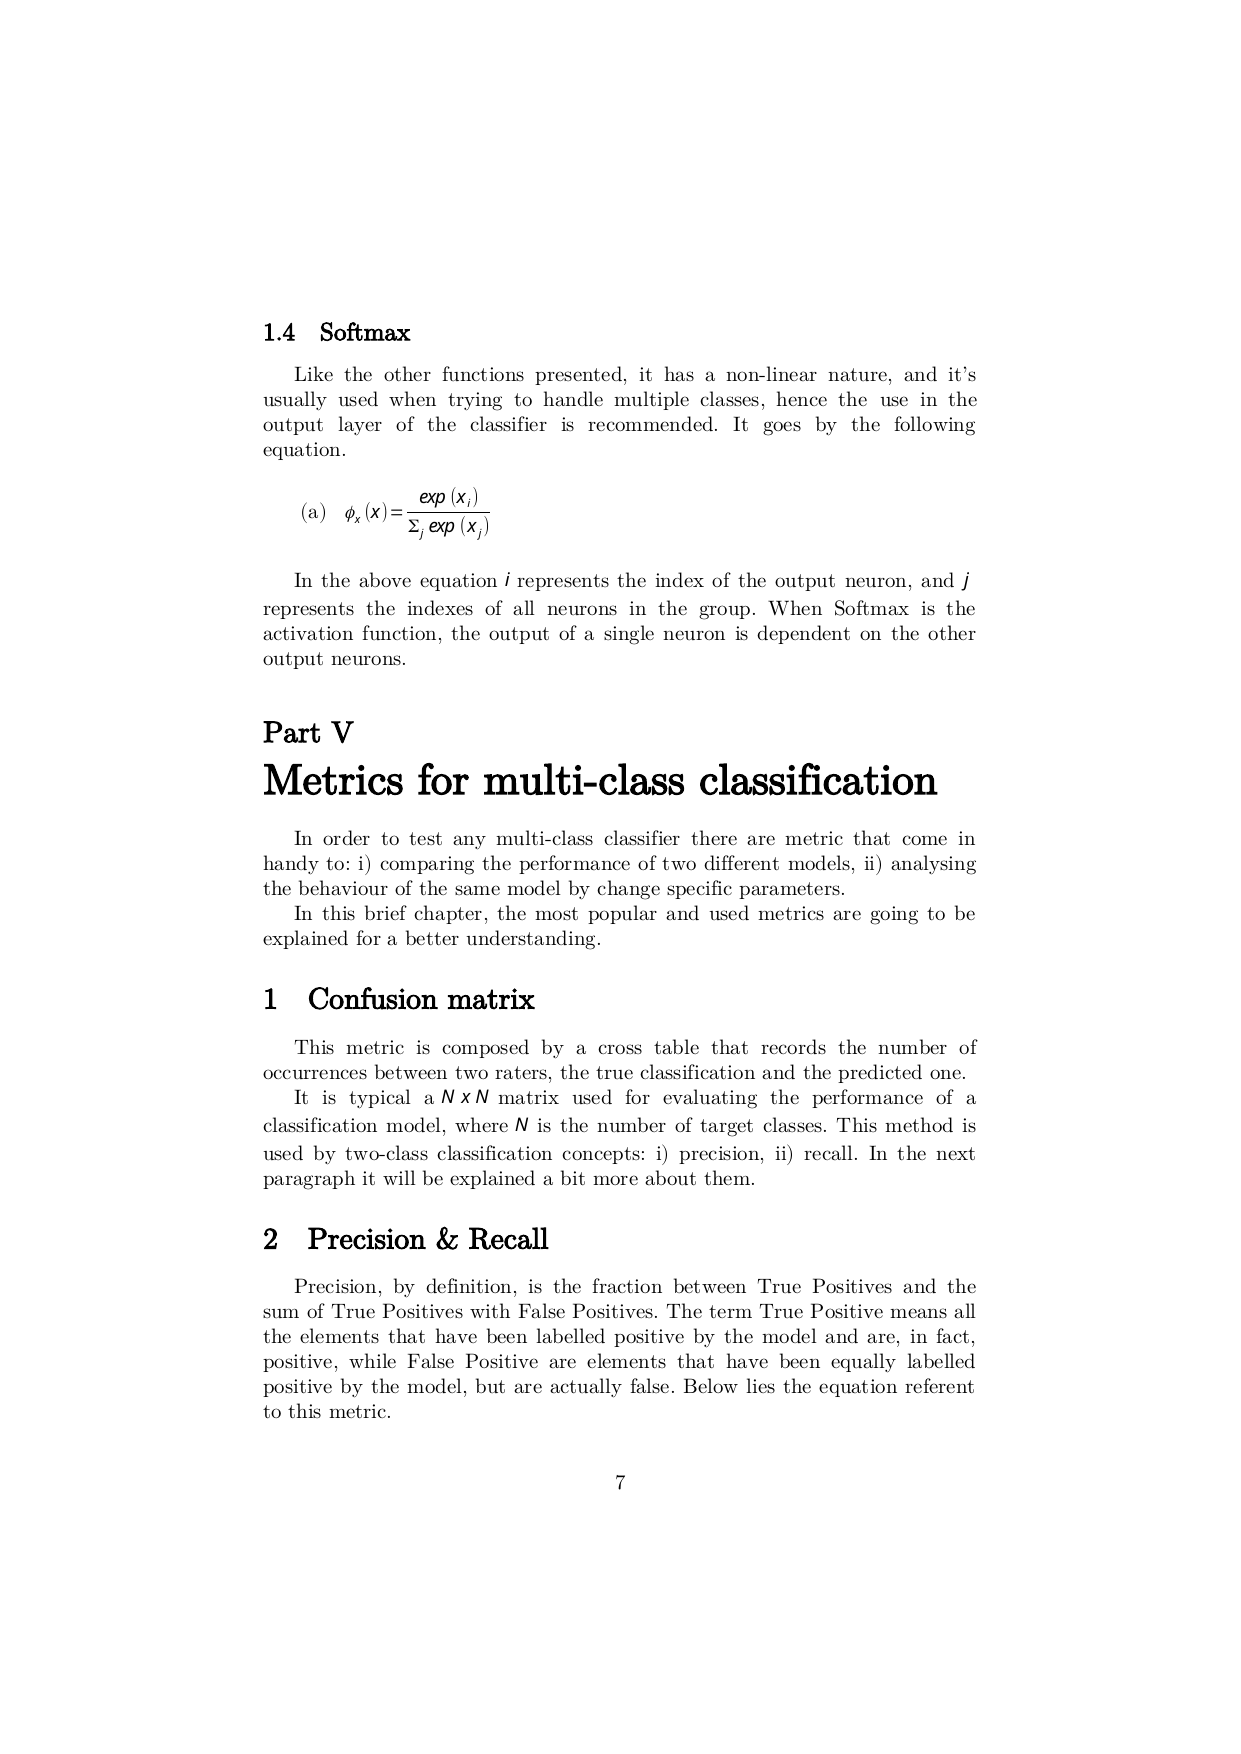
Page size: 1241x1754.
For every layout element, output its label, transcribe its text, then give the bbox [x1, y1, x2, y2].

subtitle Confusion matrix [263, 978, 977, 1014]
subtitle Softmax [263, 315, 977, 345]
text Like the other functions presented, it has a non-linear nature, and it’s usually used when trying to handle multiple classes, hence the use in the output layer of the classifier is recommended. It goes by the following equation. [263, 361, 977, 461]
subtitle Metrics for multi-class classification [263, 699, 977, 802]
text In this brief chapter, the most popular and used metrics are going to be explained for a better understanding. [263, 899, 977, 949]
subtitle Precision & Recall [263, 1218, 977, 1254]
text In order to test any multi-class classifier there are metric that come in handy to: i) comparing the performance of two different models, ii) analysing the behaviour of the same model by change specific parameters. [263, 824, 977, 899]
text This metric is composed by a cross table that records the number of occurrences between two raters, the true classification and the predicted one. [263, 1033, 977, 1083]
text In the above equationrepresents the index of the output neuron, andrepresents the indexes of all neurons in the group. When Softmax is the activation function, the output of a single neuron is dependent on the other output neurons. [263, 566, 977, 669]
text It is typical amatrix used for evaluating the performance of a classification model, whereis the number of target classes. This method is used by two-class classification concepts: i) precision, ii) recall. In the next paragraph it will be explained a bit more about them. [263, 1083, 977, 1189]
text Precision, by definition, is the fraction between True Positives and the sum of True Positives with False Positives. The term True Positive means all the elements that have been labelled positive by the model and are, in fact, positive, while False Positive are elements that have been equally labelled positive by the model, but are actually false. Below lies the equation referent to this metric. [263, 1273, 977, 1423]
